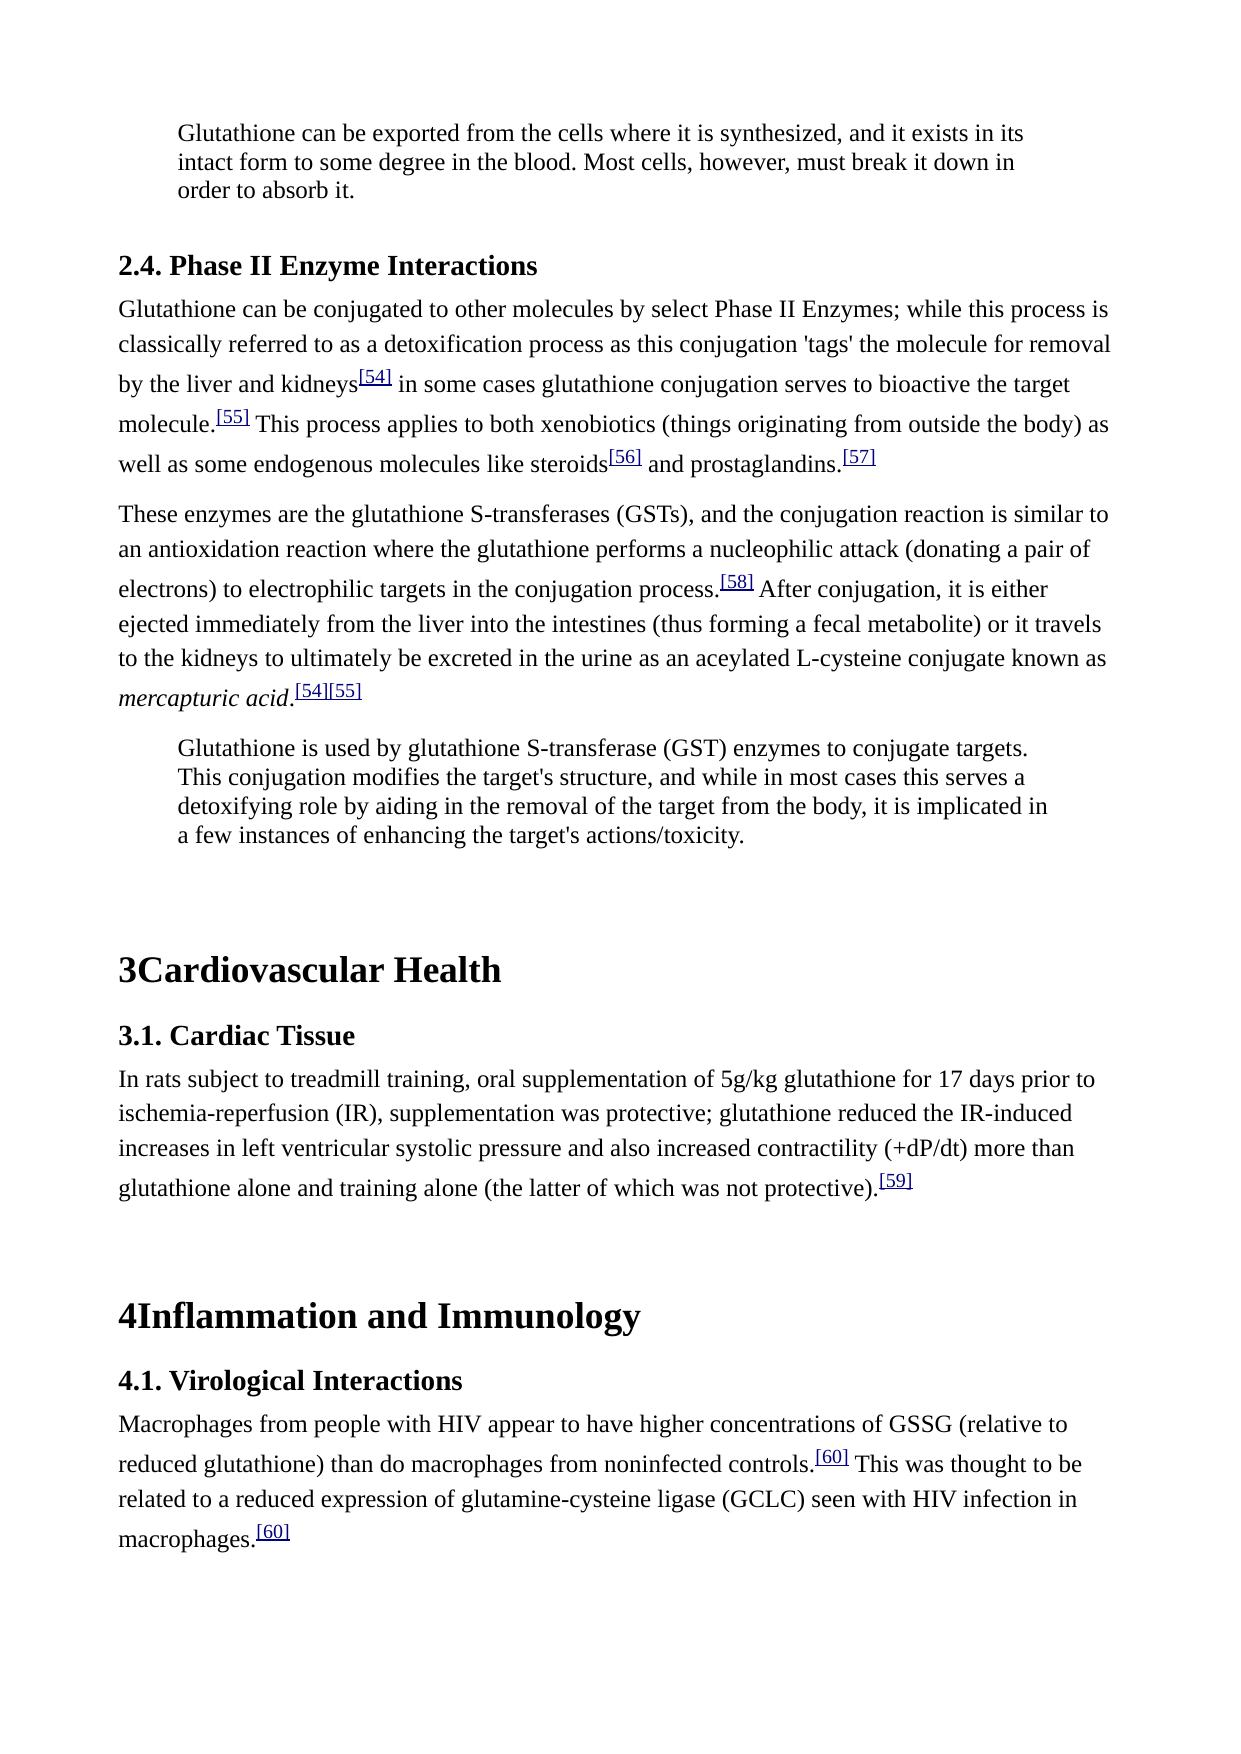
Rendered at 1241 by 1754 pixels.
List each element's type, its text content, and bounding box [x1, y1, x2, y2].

text Glutathione can be conjugated to other molecules by select Phase II Enzymes; while this process is classically referred to as a detoxification process as this conjugation 'tags' the molecule for removal by the liver and kidneys[54] in some cases glutathione conjugation serves to bioactive the target molecule.[55] This process applies to both xenobiotics (things originating from outside the body) as well as some endogenous molecules like steroids[56] and prostaglandins.[57] [118, 294, 1122, 478]
text In rats subject to treadmill training, oral supplementation of 5g/kg glutathione for 17 days prior to ischemia-reperfusion (IR), supplementation was protective; glutathione reduced the IR-induced increases in left ventricular systolic pressure and also increased contractility (+dP/dt) more than glutathione alone and training alone (the latter of which was not protective).[59] [118, 1064, 1122, 1202]
text Glutathione is used by glutathione S-transferase (GST) enzymes to conjugate targets. This conjugation modifies the target's structure, and while in most cases this serves a detoxifying role by aiding in the removal of the target from the body, it is implicated in a few instances of enhancing the target's actions/toxicity. [177, 733, 1063, 848]
subtitle 3.1. Cardiac Tissue [118, 1018, 1122, 1052]
subtitle 4.1. Virological Interactions [118, 1363, 1122, 1397]
subtitle 2.4. Phase II Enzyme Interactions [118, 248, 1122, 282]
text Macrophages from people with HIV appear to have higher concentrations of GSSG (relative to reduced glutathione) than do macrophages from noninfected controls.[60] This was thought to be related to a reduced expression of glutamine-cysteine ligase (GCLC) seen with HIV infection in macrophages.[60] [118, 1409, 1122, 1553]
subtitle 4Inflammation and Immunology [118, 1293, 1122, 1336]
text These enzymes are the glutathione S-transferases (GSTs), and the conjugation reaction is similar to an antioxidation reaction where the glutathione performs a nucleophilic attack (donating a pair of electrons) to electrophilic targets in the conjugation process.[58] After conjugation, it is either ejected immediately from the liver into the intestines (thus forming a fecal metabolite) or it travels to the kidneys to ultimately be excreted in the urine as an aceylated L-cysteine conjugate known as mercapturic acid.[54][55] [118, 499, 1122, 712]
subtitle 3Cardiovascular Health [118, 948, 1122, 991]
text Glutathione can be exported from the cells where it is synthesized, and it exists in its intact form to some degree in the blood. Most cells, however, must break it down in order to absorb it. [177, 118, 1063, 204]
